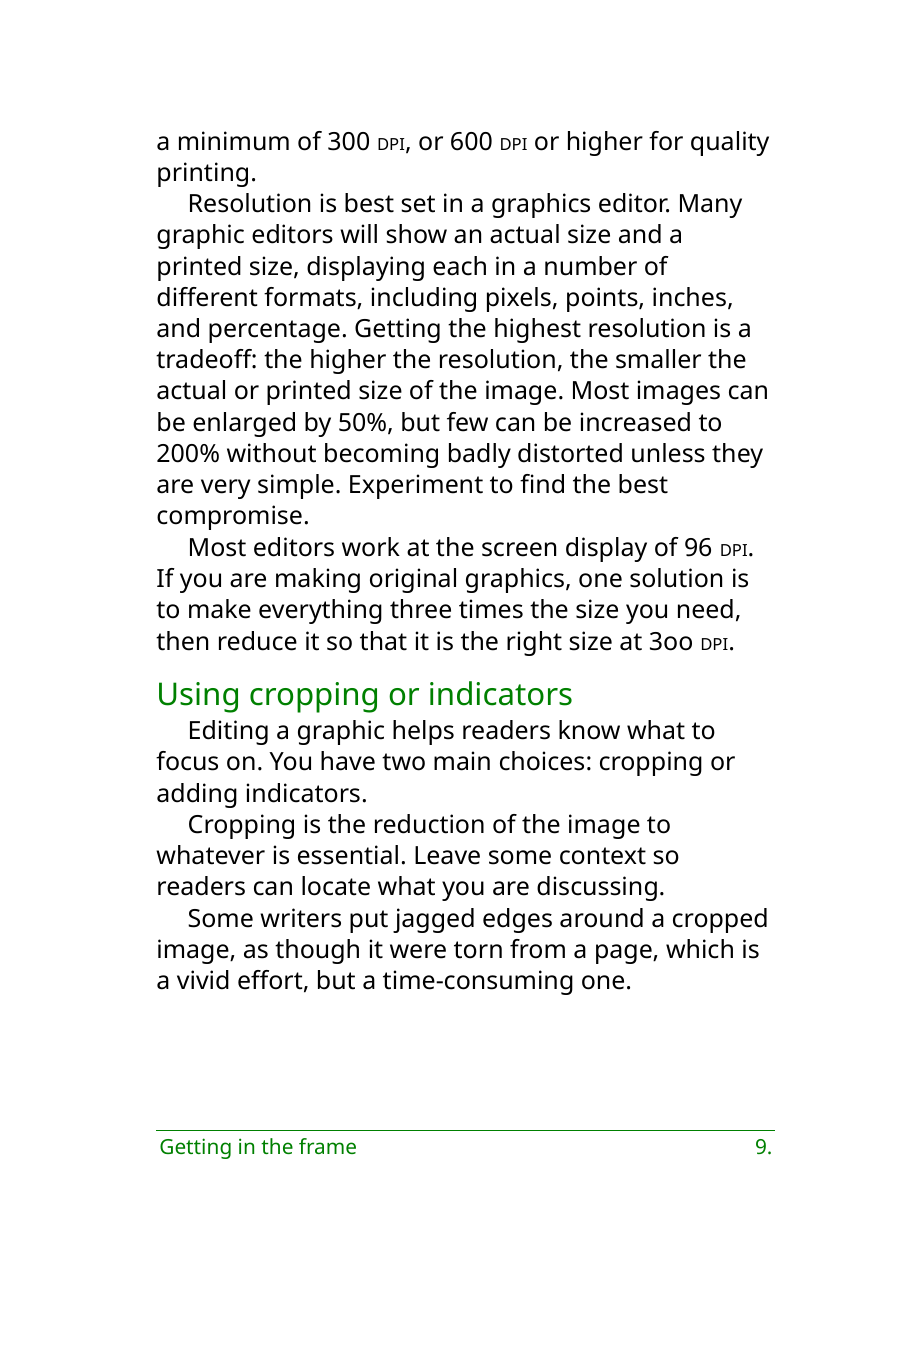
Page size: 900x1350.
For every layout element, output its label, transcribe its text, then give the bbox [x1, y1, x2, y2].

text Resolution is best set in a graphics editor. Many graphic editors will show an actual size and a printed size, displaying each in a number of different formats, including pixels, points, inches, and percentage. Getting the highest resolution is a tradeoff: the higher the resolution, the smaller the actual or printed size of the image. Most images can be enlarged by 50%, but few can be increased to 200% without becoming badly distorted unless they are very simple. Experiment to find the best compromise. [156, 187, 775, 531]
subtitle Using cropping or indicators [156, 672, 775, 714]
text Editing a graphic helps readers know what to focus on. You have two main choices: cropping or adding indicators. [156, 714, 775, 808]
text Cropping is the reduction of the image to whatever is essential. Leave some context so readers can locate what you are discussing. [156, 808, 775, 902]
text Most editors work at the screen display of 96 dpi. If you are making original graphics, one solution is to make everything three times the size you need, then reduce it so that it is the right size at 3oo dpi. [156, 531, 775, 656]
text a minimum of 300 dpi, or 600 dpi or higher for quality printing. [156, 125, 775, 187]
text Some writers put jagged edges around a cropped image, as though it were torn from a page, which is a vivid effort, but a time-consuming one. [156, 902, 775, 996]
